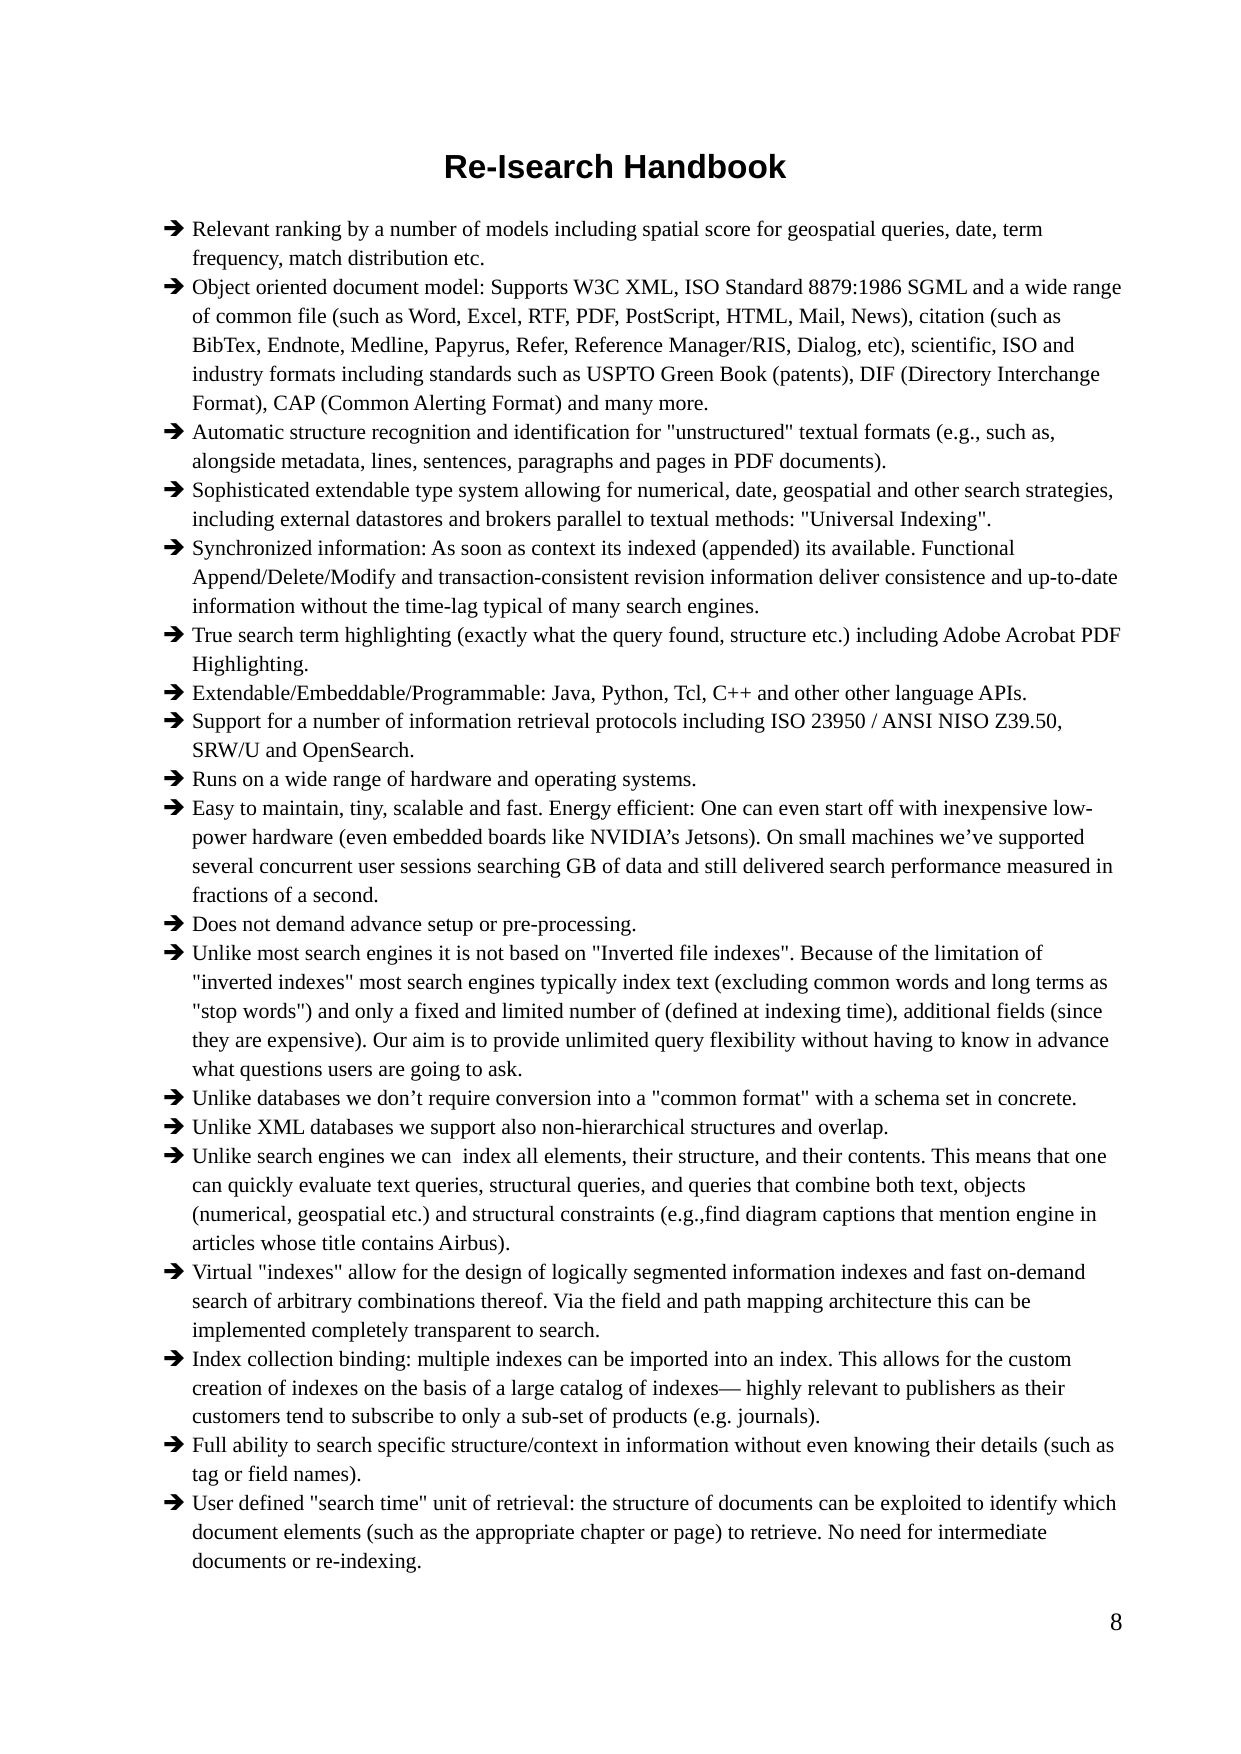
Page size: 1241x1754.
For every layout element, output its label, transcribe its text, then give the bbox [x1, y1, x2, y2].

list Index collection binding: multiple indexes can be imported into an index. This allows for the custom creation of indexes on the basis of a large catalog of indexes— highly relevant to publishers as their customers tend to subscribe to only a sub-set of products (e.g. journals). [162, 1346, 1122, 1429]
list Sophisticated extendable type system allowing for numerical, date, geospatial and other search strategies, including external datastores and brokers parallel to textual methods: "Universal Indexing". [162, 477, 1122, 531]
list Does not demand advance setup or pre-processing. [162, 911, 1122, 936]
list Automatic structure recognition and identification for "unstructured" textual formats (e.g., such as, alongside metadata, lines, sentences, paragraphs and pages in PDF documents). [162, 419, 1122, 473]
list Unlike XML databases we support also non-hierarchical structures and overlap. [162, 1114, 1122, 1139]
list Runs on a wide range of hardware and operating systems. [162, 766, 1122, 792]
list Unlike databases we don’t require conversion into a "common format" with a schema set in concrete. [162, 1085, 1122, 1110]
list Extendable/Embeddable/Programmable: Java, Python, Tcl, C++ and other other language APIs. [162, 679, 1122, 705]
list Unlike most search engines it is not based on "Inverted file indexes". Because of the limitation of "inverted indexes" most search engines typically index text (excluding common words and long terms as "stop words") and only a fixed and limited number of (defined at indexing time), additional fields (since they are expensive). Our aim is to provide unlimited query flexibility without having to know in advance what questions users are going to ask. [162, 940, 1122, 1081]
list Unlike search engines we can index all elements, their structure, and their contents. This means that one can quickly evaluate text queries, structural queries, and queries that combine both text, objects (numerical, geospatial etc.) and structural constraints (e.g.,find diagram captions that mention engine in articles whose title contains Airbus). [162, 1143, 1122, 1255]
list Relevant ranking by a number of models including spatial score for geospatial queries, date, term frequency, match distribution etc. [162, 216, 1122, 270]
list Support for a number of information retrieval protocols including ISO 23950 / ANSI NISO Z39.50, SRW/U and OpenSearch. [162, 708, 1122, 763]
list Virtual "indexes" allow for the design of logically segmented information indexes and fast on-demand search of arbitrary combinations thereof. Via the field and path mapping architecture this can be implemented completely transparent to search. [162, 1259, 1122, 1342]
list Synchronized information: As soon as context its indexed (appended) its available. Functional Append/Delete/Modify and transaction-consistent revision information deliver consistence and up-to-date information without the time-lag typical of many search engines. [162, 535, 1122, 618]
list Full ability to search specific structure/context in information without even knowing their details (such as tag or field names). [162, 1432, 1122, 1487]
list True search term highlighting (exactly what the query found, structure etc.) including Adobe Acrobat PDF Highlighting. [162, 622, 1122, 676]
list Easy to maintain, tiny, scalable and fast. Energy efficient: One can even start off with inexpensive low-power hardware (even embedded boards like NVIDIA’s Jetsons). On small machines we’ve supported several concurrent user sessions searching GB of data and still delivered search performance measured in fractions of a second. [162, 795, 1122, 907]
list User defined "search time" unit of retrieval: the structure of documents can be exploited to identify which document elements (such as the appropriate chapter or page) to retrieve. No need for intermediate documents or re-indexing. [162, 1490, 1122, 1573]
list Object oriented document model: Supports W3C XML, ISO Standard 8879:1986 SGML and a wide range of common file (such as Word, Excel, RTF, PDF, PostScript, HTML, Mail, News), citation (such as BibTex, Endnote, Medline, Papyrus, Refer, Reference Manager/RIS, Dialog, etc), scientific, ISO and industry formats including standards such as USPTO Green Book (patents), DIF (Directory Interchange Format), CAP (Common Alerting Format) and many more. [162, 274, 1122, 415]
